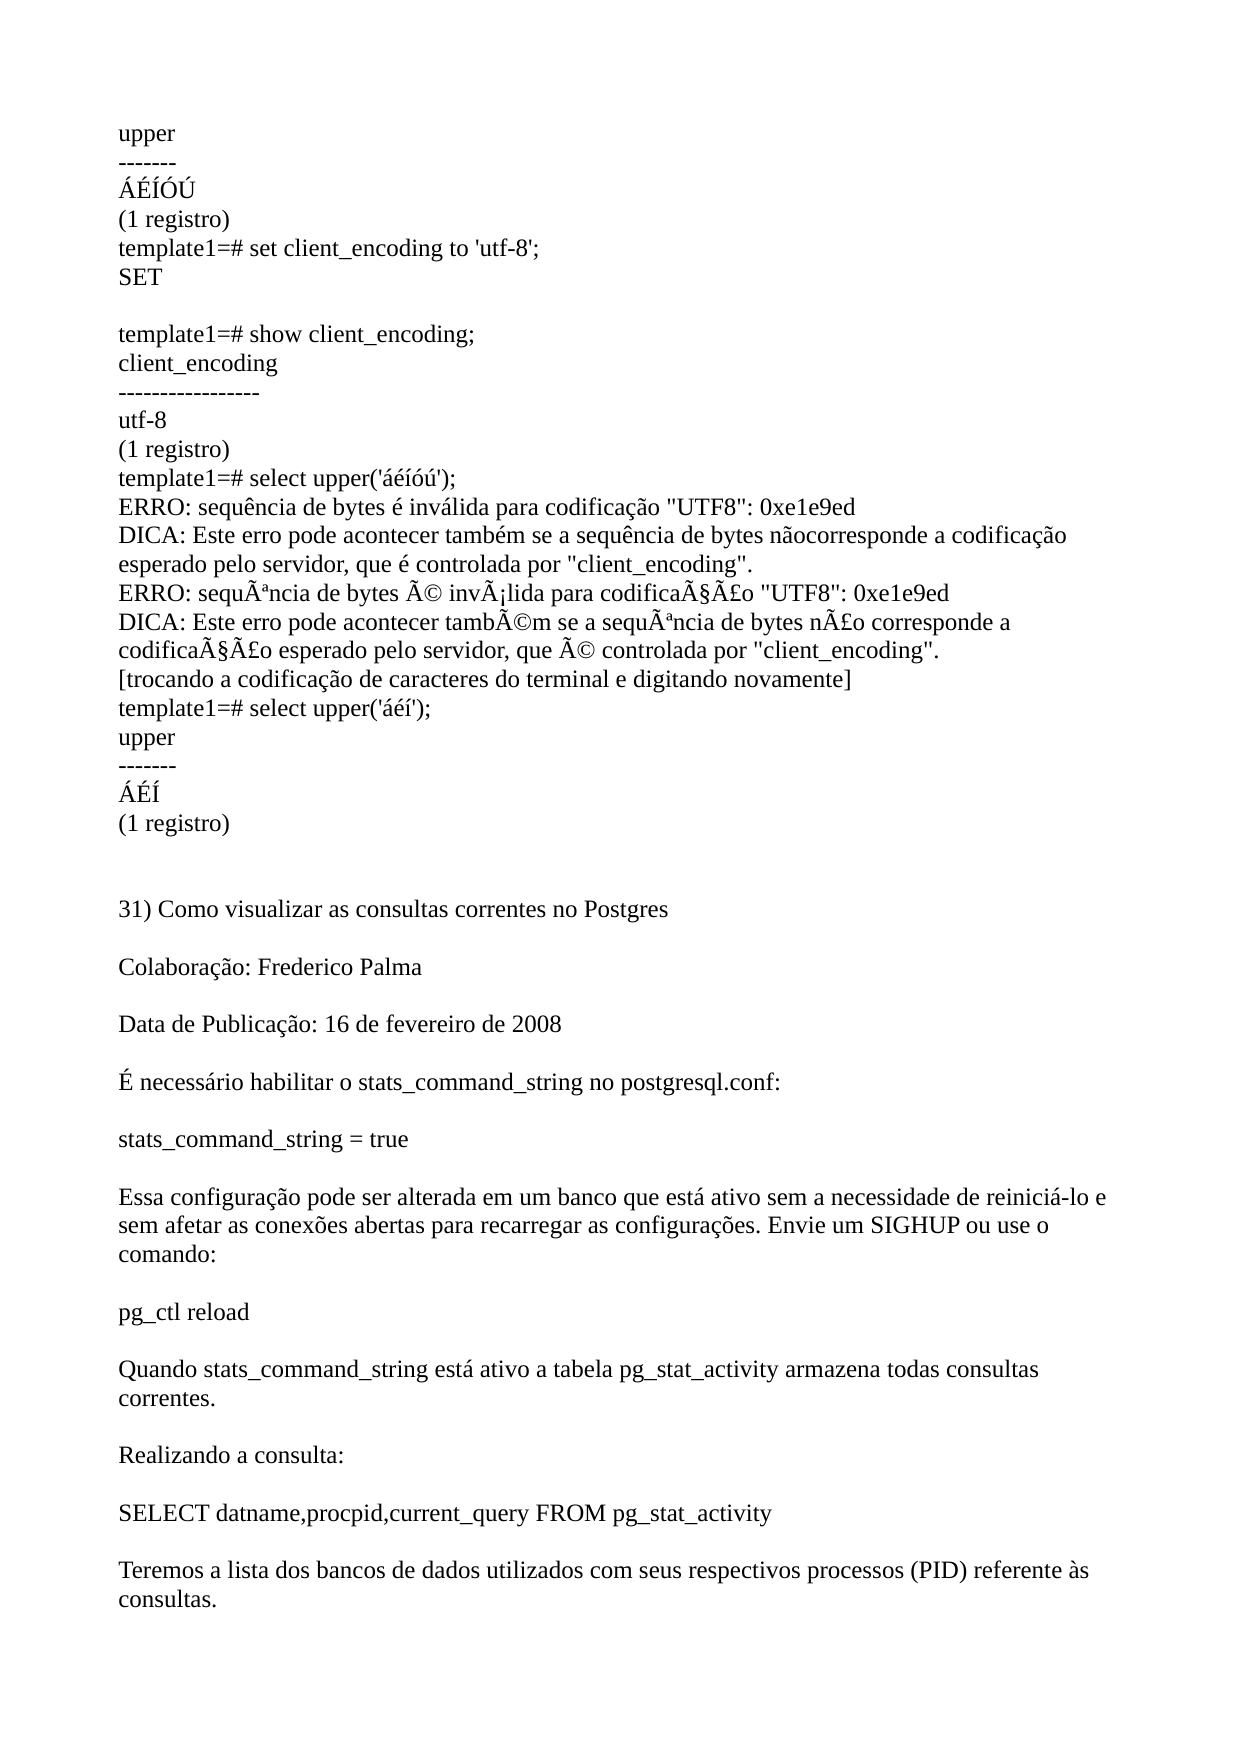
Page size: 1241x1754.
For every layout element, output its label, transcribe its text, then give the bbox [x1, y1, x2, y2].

text upper ------- ÁÉÍÓÚ (1 registro) template1=# set client_encoding to 'utf-8'; SET template1=# show client_encoding; client_encoding ----------------- utf-8 (1 registro) template1=# select upper('áéíóú'); ERRO: sequência de bytes é inválida para codificação "UTF8": 0xe1e9ed DICA: Este erro pode acontecer também se a sequência de bytes nãocorresponde a codificação esperado pelo servidor, que é controlada por "client_encoding". ERRO: sequÃªncia de bytes Ã© invÃ¡lida para codificaÃ§Ã£o "UTF8": 0xe1e9ed DICA: Este erro pode acontecer tambÃ©m se a sequÃªncia de bytes nÃ£o corresponde a codificaÃ§Ã£o esperado pelo servidor, que Ã© controlada por "client_encoding". [trocando a codificação de caracteres do terminal e digitando novamente] template1=# select upper('áéí'); upper ------- ÁÉÍ (1 registro) 31) Como visualizar as consultas correntes no Postgres Colaboração: Frederico Palma Data de Publicação: 16 de fevereiro de 2008 É necessário habilitar o stats_command_string no postgresql.conf: stats_command_string = true Essa configuração pode ser alterada em um banco que está ativo sem a necessidade de reiniciá-lo e sem afetar as conexões abertas para recarregar as configurações. Envie um SIGHUP ou use o comando: pg_ctl reload Quando stats_command_string está ativo a tabela pg_stat_activity armazena todas consultas correntes. Realizando a consulta: SELECT datname,procpid,current_query FROM pg_stat_activity Teremos a lista dos bancos de dados utilizados com seus respectivos processos (PID) referente às consultas. [118, 118, 1122, 1613]
